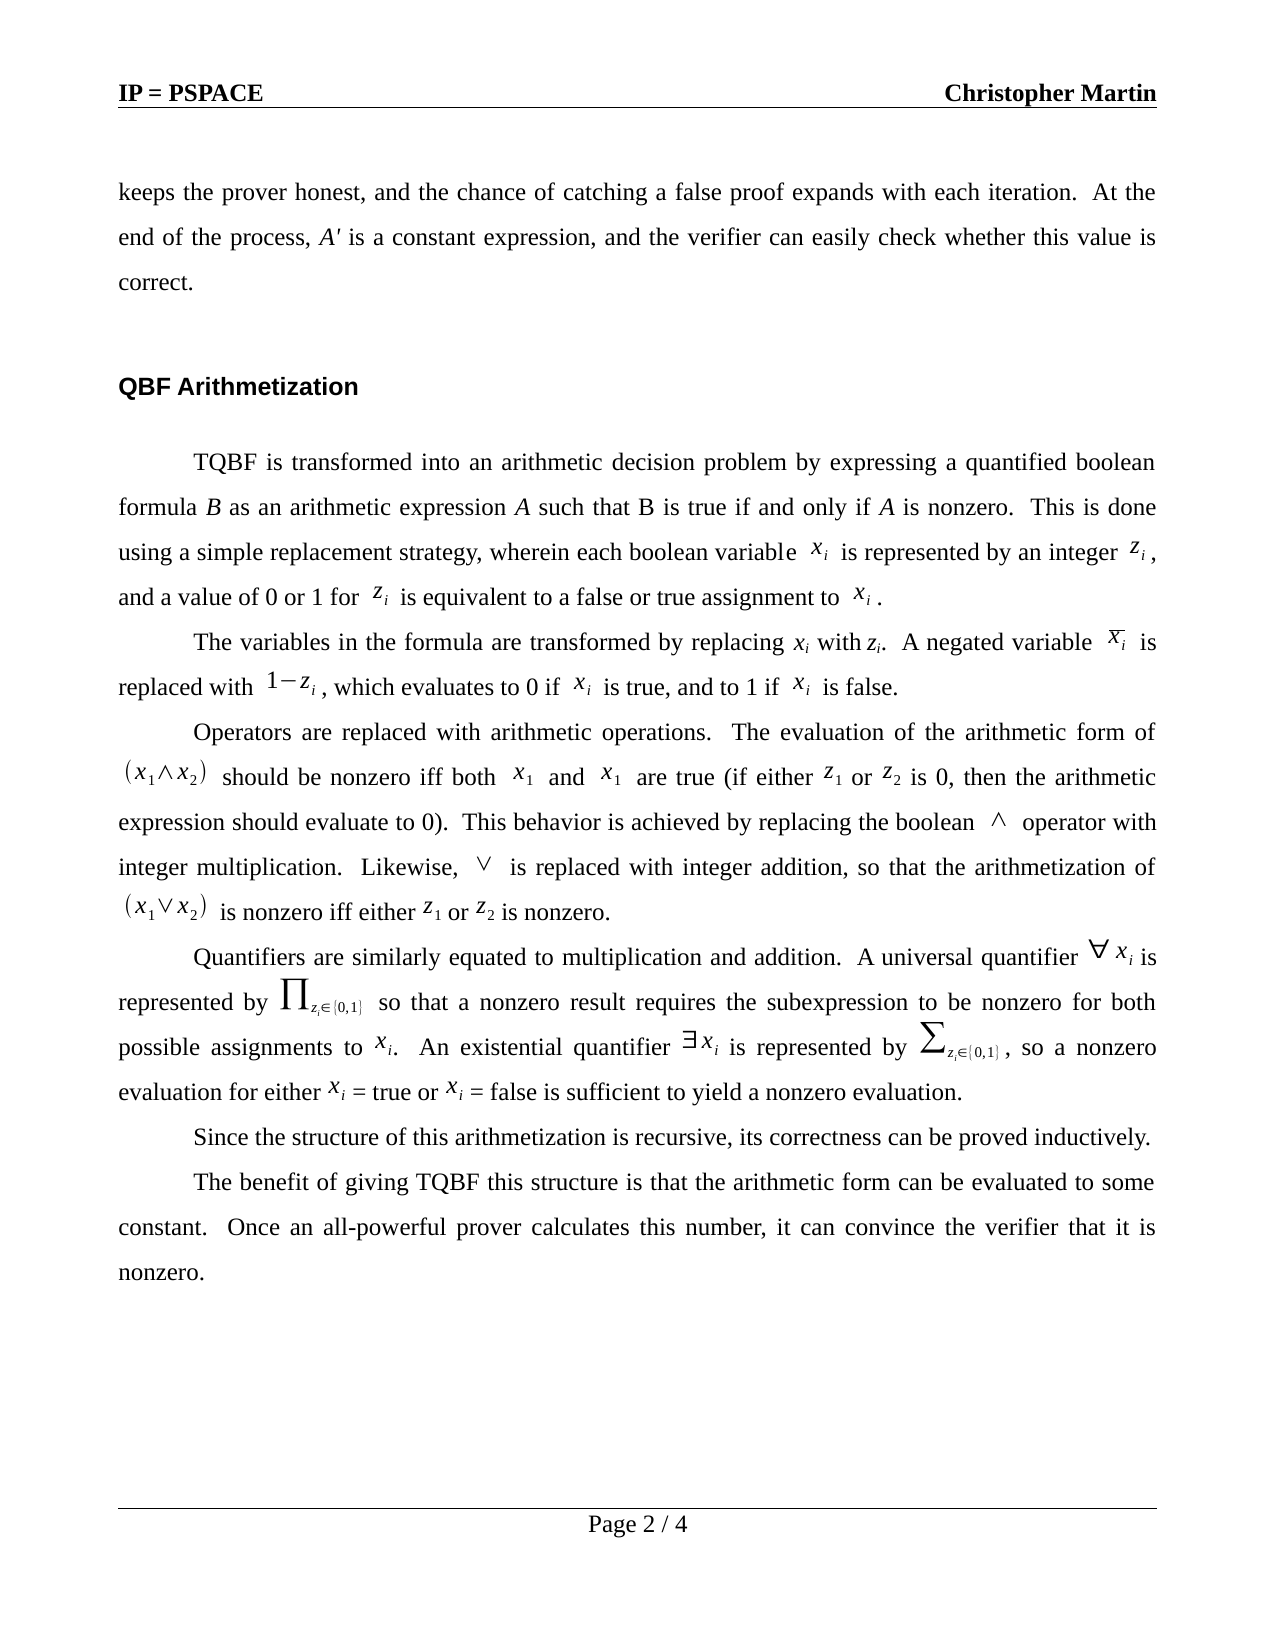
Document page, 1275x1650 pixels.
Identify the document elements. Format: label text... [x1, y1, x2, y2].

text The variables in the formula are transformed by replacing xi with zi. A negated variable is replaced with , which evaluates to 0 if is true, and to 1 if is false. [118, 615, 1157, 705]
text The benefit of giving TQBF this structure is that the arithmetic form can be evaluated to some constant. Once an all-powerful prover calculates this number, it can convince the verifier that it is nonzero. [118, 1155, 1157, 1290]
text TQBF is transformed into an arithmetic decision problem by expressing a quantified boolean formula B as an arithmetic expression A such that B is true if and only if A is nonzero. This is done using a simple replacement strategy, wherein each boolean variable is represented by an integer , and a value of 0 or 1 for is equivalent to a false or true assignment to . [118, 435, 1157, 615]
text Operators are replaced with arithmetic operations. The evaluation of the arithmetic form of should be nonzero iff both and are true (if either or is 0, then the arithmetic expression should evaluate to 0). This behavior is achieved by replacing the boolean operator with integer multiplication. Likewise, is replaced with integer addition, so that the arithmetization of is nonzero iff either or is nonzero. [118, 705, 1157, 930]
subtitle QBF Arithmetization [118, 360, 1157, 405]
text Quantifiers are similarly equated to multiplication and addition. A universal quantifier is represented by so that a nonzero result requires the subexpression to be nonzero for both possible assignments to . An existential quantifier is represented by , so a nonzero evaluation for either = true or = false is sufficient to yield a nonzero evaluation. [118, 930, 1157, 1110]
text keeps the prover honest, and the chance of catching a false proof expands with each iteration. At the end of the process, A' is a constant expression, and the verifier can easily check whether this value is correct. [118, 165, 1157, 300]
text Since the structure of this arithmetization is recursive, its correctness can be proved inductively. [118, 1110, 1157, 1155]
